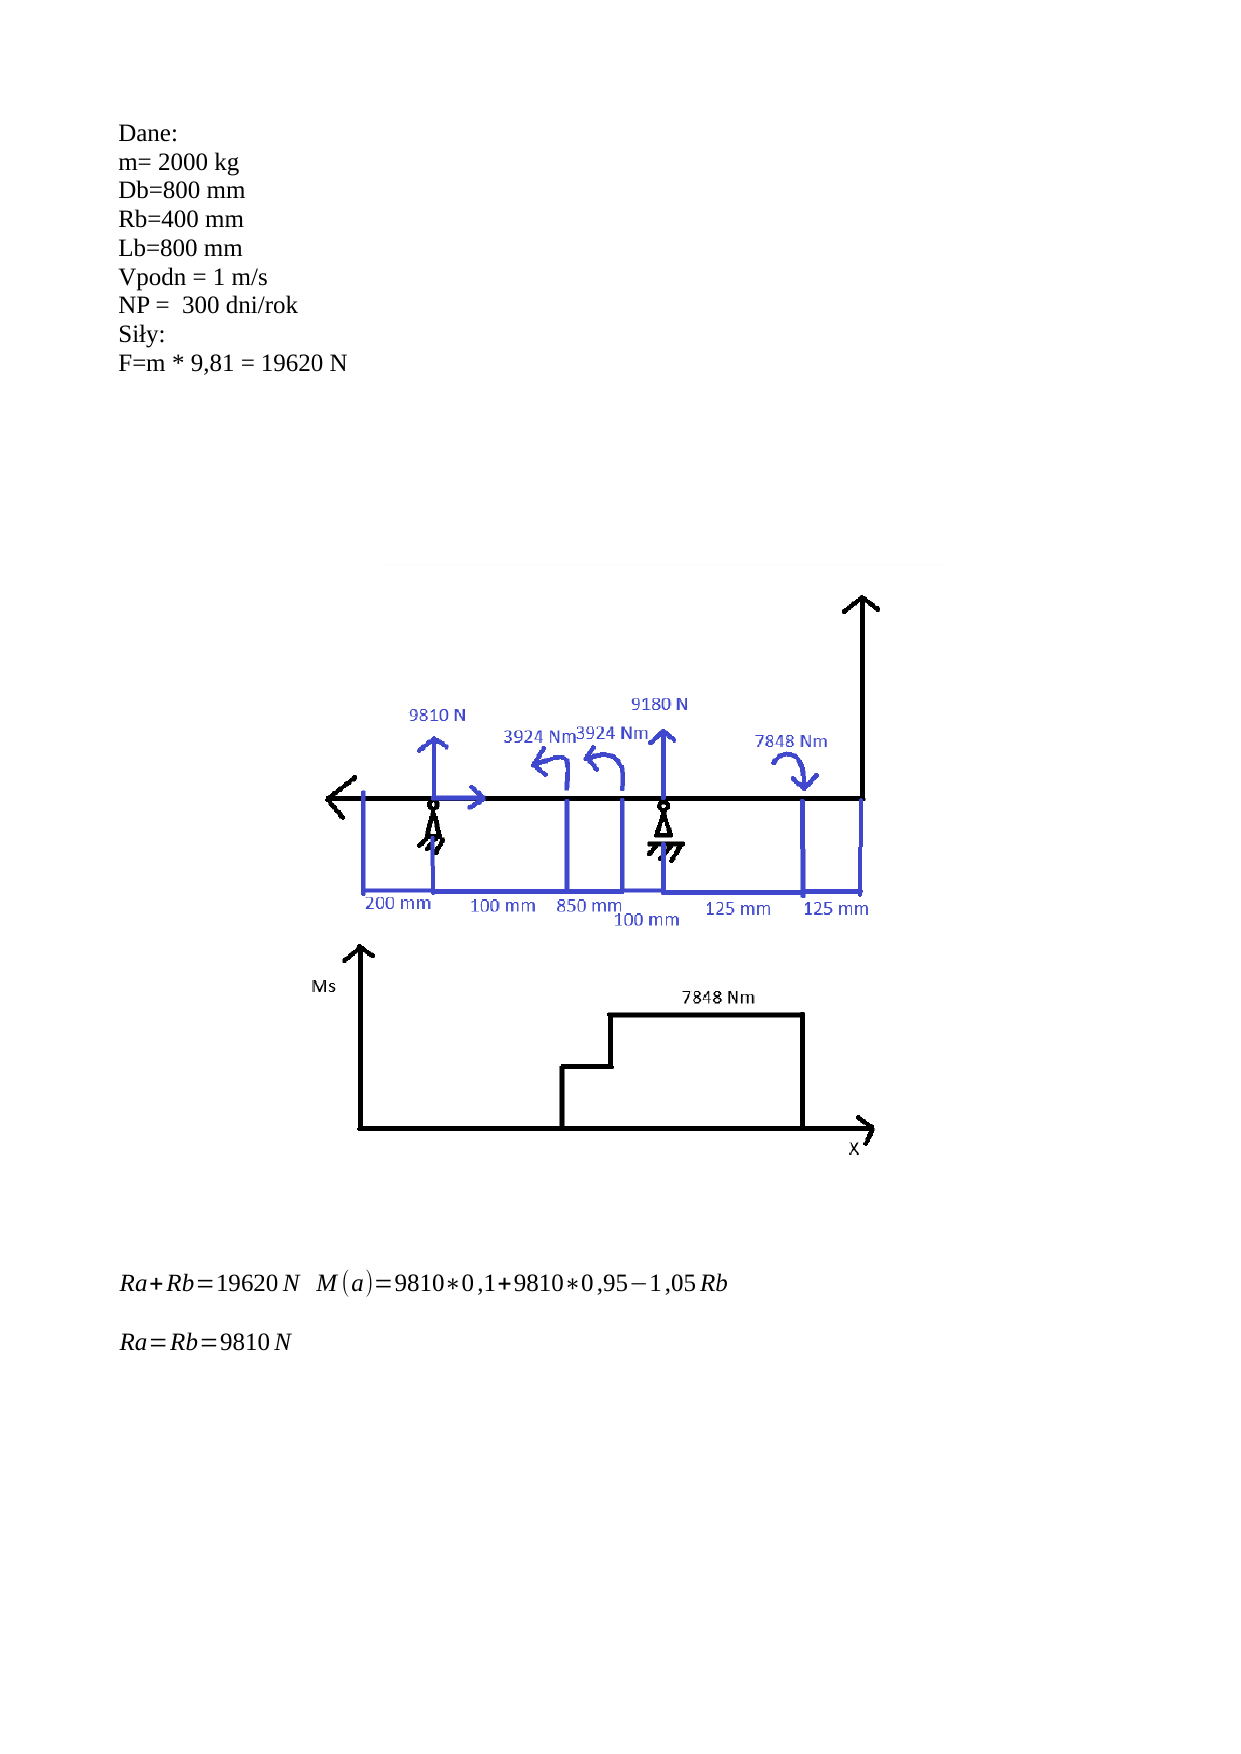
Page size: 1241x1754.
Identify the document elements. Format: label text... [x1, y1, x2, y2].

text Dane: [118, 118, 1122, 147]
picture [282, 564, 949, 1175]
text F=m * 9,81 = 19620 N [118, 348, 1122, 377]
text Siły: [118, 319, 1122, 348]
text Rb=400 mm [118, 204, 1122, 233]
text Lb=800 mm [118, 233, 1122, 262]
text Vpodn = 1 m/s [118, 262, 1122, 291]
text Db=800 mm [118, 176, 1122, 204]
text m= 2000 kg [118, 147, 1122, 176]
text NP = 300 dni/rok [118, 291, 1122, 319]
